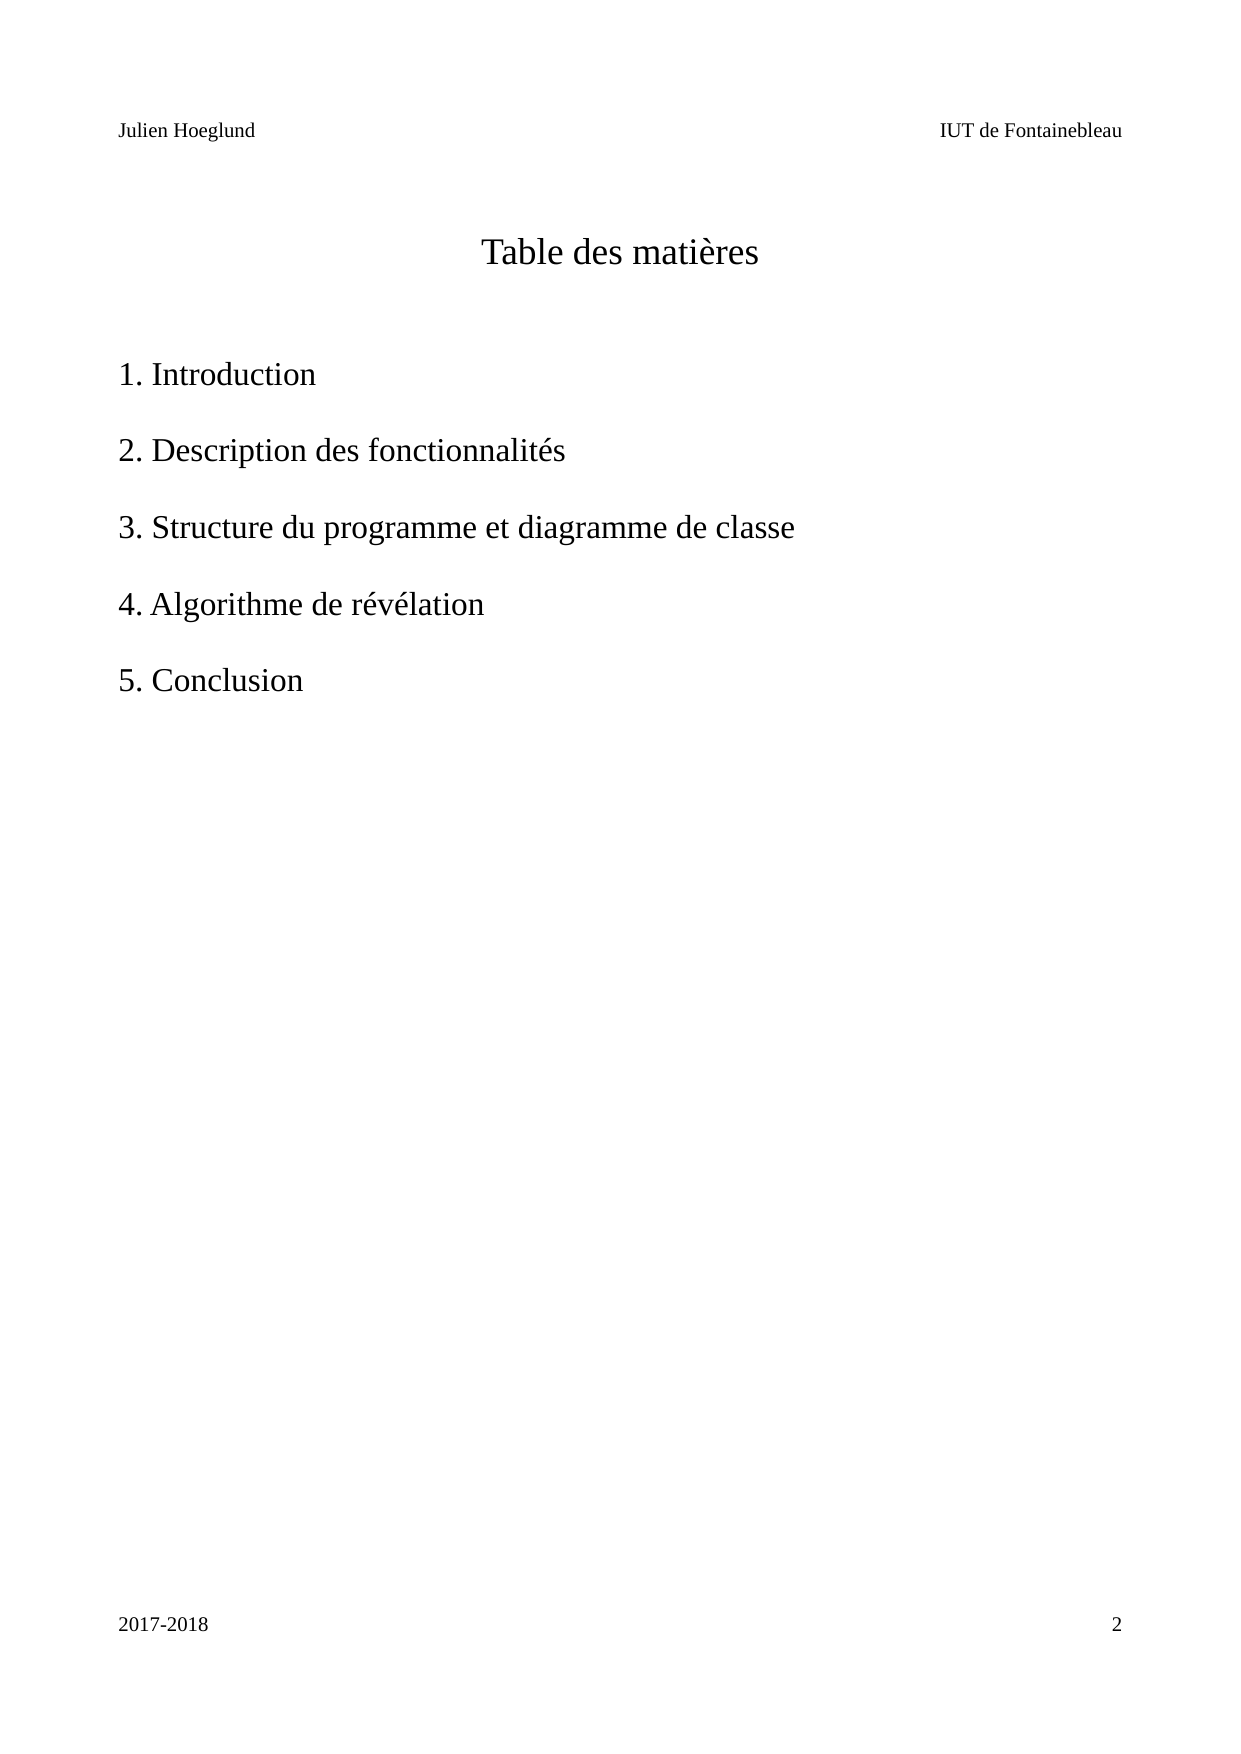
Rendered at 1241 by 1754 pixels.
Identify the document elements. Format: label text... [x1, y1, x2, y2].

text 4. Algorithme de révélation [118, 584, 1122, 622]
text 2. Description des fonctionnalités [118, 430, 1122, 469]
text 1. Introduction [118, 354, 1122, 392]
text Table des matières [118, 229, 1122, 272]
text 3. Structure du programme et diagramme de classe [118, 507, 1122, 545]
text 5. Conclusion [118, 660, 1122, 699]
